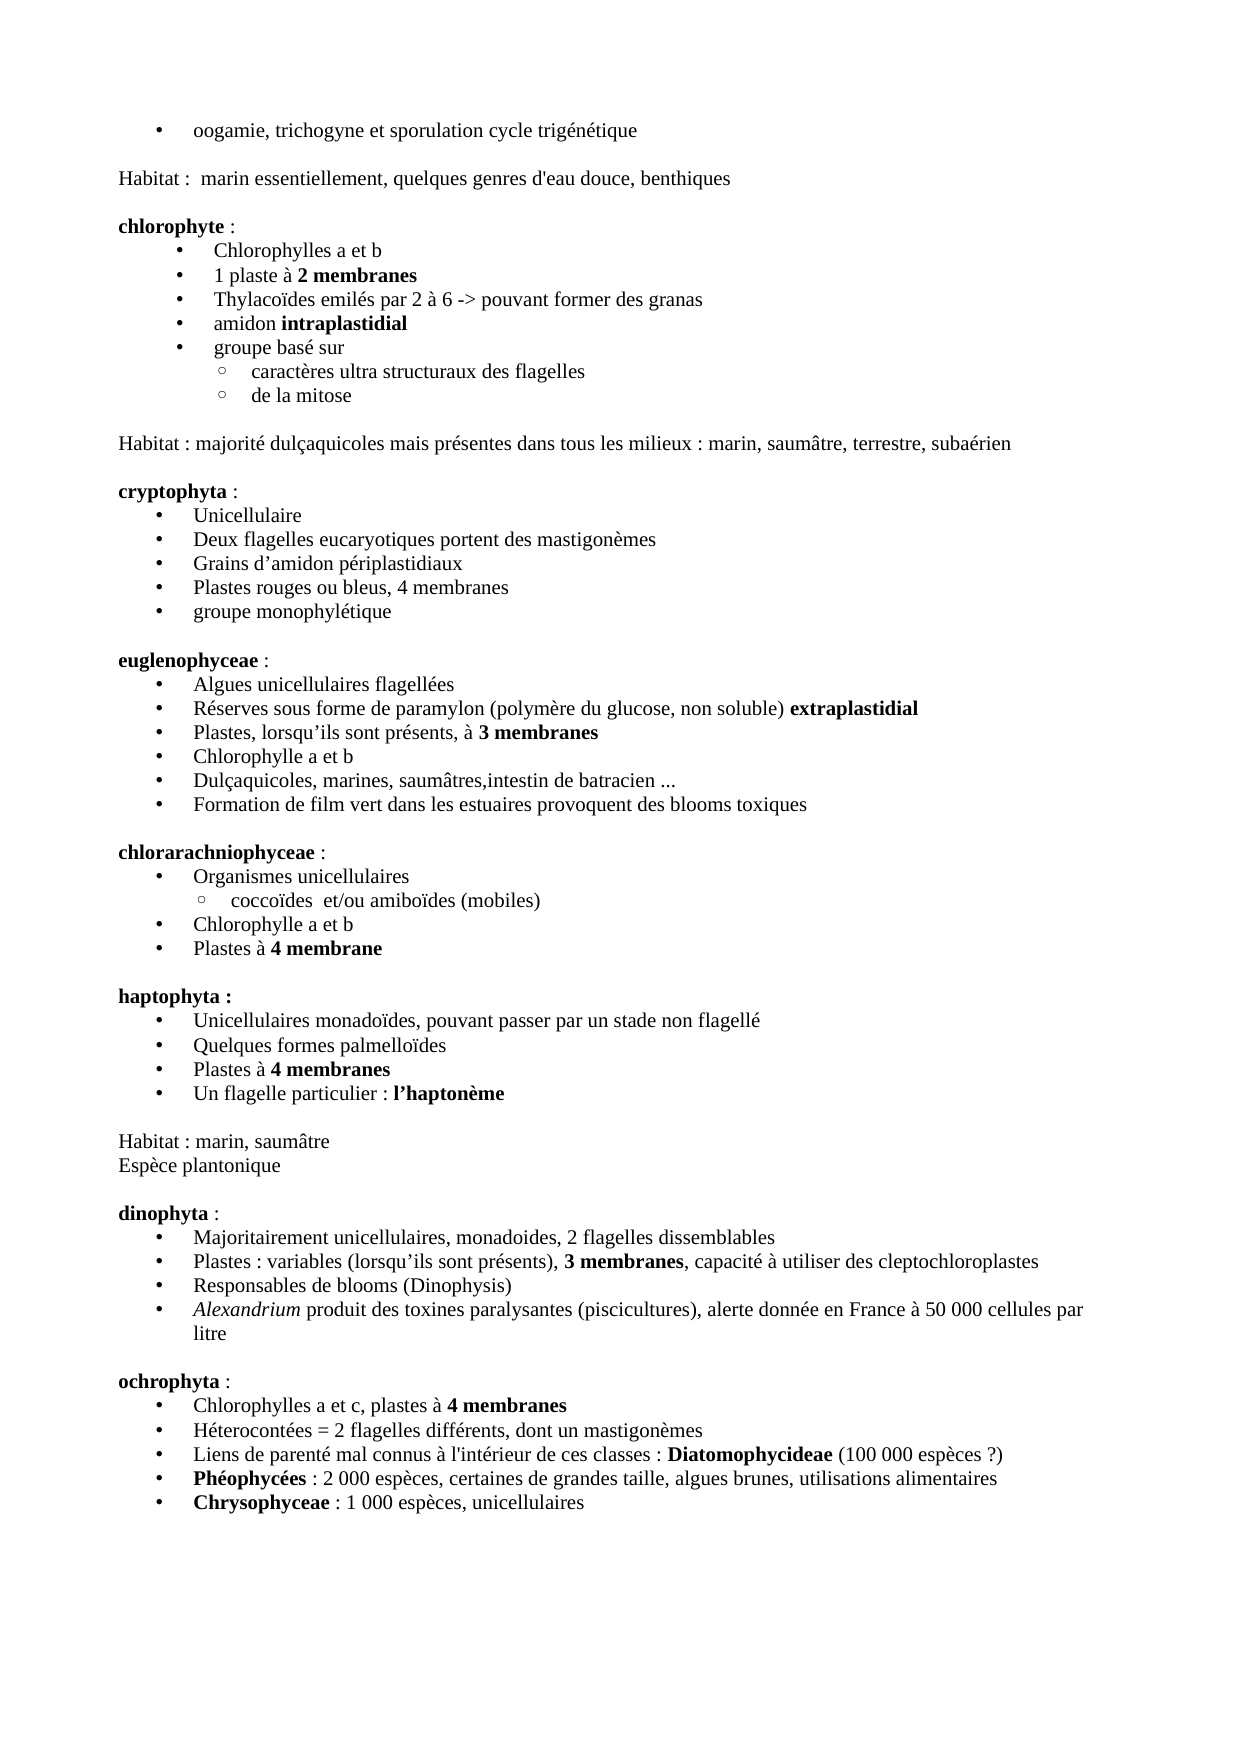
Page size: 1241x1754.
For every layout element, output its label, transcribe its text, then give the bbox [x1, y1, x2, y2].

text haptophyta : [118, 984, 1122, 1008]
list Unicellulaires monadoïdes, pouvant passer par un stade non flagellé [156, 1008, 1122, 1032]
text chlorarachniophyceae : [118, 840, 1122, 864]
list Responsables de blooms (Dinophysis) [156, 1273, 1122, 1297]
list Organismes unicellulaires [156, 864, 1122, 888]
list Héterocontées = 2 flagelles différents, dont un mastigonèmes [156, 1417, 1122, 1442]
list Formation de film vert dans les estuaires provoquent des blooms toxiques [156, 792, 1122, 816]
list Grains d’amidon périplastidiaux [156, 551, 1122, 575]
list Deux flagelles eucaryotiques portent des mastigonèmes [156, 527, 1122, 551]
list groupe monophylétique [156, 599, 1122, 623]
text ochrophyta : [118, 1369, 1122, 1393]
list Plastes : variables (lorsqu’ils sont présents), 3 membranes, capacité à utiliser des cleptochloroplastes [156, 1249, 1122, 1273]
list 1 plaste à 2 membranes [176, 262, 1122, 287]
list groupe basé sur [176, 335, 1122, 359]
list Phéophycées : 2 000 espèces, certaines de grandes taille, algues brunes, utilisations alimentaires [156, 1466, 1122, 1490]
text Espèce plantonique [118, 1153, 1122, 1177]
list Chlorophylles a et c, plastes à 4 membranes [156, 1393, 1122, 1417]
list Dulçaquicoles, marines, saumâtres,intestin de batracien ... [156, 768, 1122, 792]
list caractères ultra structuraux des flagelles [213, 359, 1122, 383]
list Chrysophyceae : 1 000 espèces, unicellulaires [156, 1490, 1122, 1514]
list Chlorophylle a et b [156, 744, 1122, 768]
list Un flagelle particulier : l’haptonème [156, 1081, 1122, 1105]
list Chlorophylles a et b [176, 238, 1122, 262]
list Algues unicellulaires flagellées [156, 672, 1122, 696]
text Habitat : marin, saumâtre [118, 1129, 1122, 1153]
list oogamie, trichogyne et sporulation cycle trigénétique [156, 118, 1122, 142]
list Liens de parenté mal connus à l'intérieur de ces classes : Diatomophycideae (100 000 espèces ?) [156, 1442, 1122, 1466]
list Unicellulaire [156, 503, 1122, 527]
list Plastes rouges ou bleus, 4 membranes [156, 575, 1122, 599]
list Plastes à 4 membranes [156, 1057, 1122, 1081]
list Chlorophylle a et b [156, 912, 1122, 936]
list amidon intraplastidial [176, 311, 1122, 335]
text dinophyta : [118, 1201, 1122, 1225]
list Thylacoïdes emilés par 2 à 6 -> pouvant former des granas [176, 287, 1122, 311]
text Habitat : majorité dulçaquicoles mais présentes dans tous les milieux : marin, saumâtre, terrestre, subaérien [118, 431, 1122, 455]
list Plastes à 4 membrane [156, 936, 1122, 960]
list Alexandrium produit des toxines paralysantes (piscicultures), alerte donnée en France à 50 000 cellules par litre [156, 1297, 1122, 1345]
text Habitat : marin essentiellement, quelques genres d'eau douce, benthiques [118, 166, 1122, 190]
text chlorophyte : [118, 214, 1122, 238]
list Quelques formes palmelloïdes [156, 1032, 1122, 1057]
list Majoritairement unicellulaires, monadoides, 2 flagelles dissemblables [156, 1225, 1122, 1249]
text euglenophyceae : [118, 647, 1122, 672]
list de la mitose [213, 383, 1122, 407]
list Réserves sous forme de paramylon (polymère du glucose, non soluble) extraplastidial [156, 696, 1122, 720]
text cryptophyta : [118, 479, 1122, 503]
list coccoïdes et/ou amiboïdes (mobiles) [193, 888, 1122, 912]
list Plastes, lorsqu’ils sont présents, à 3 membranes [156, 720, 1122, 744]
